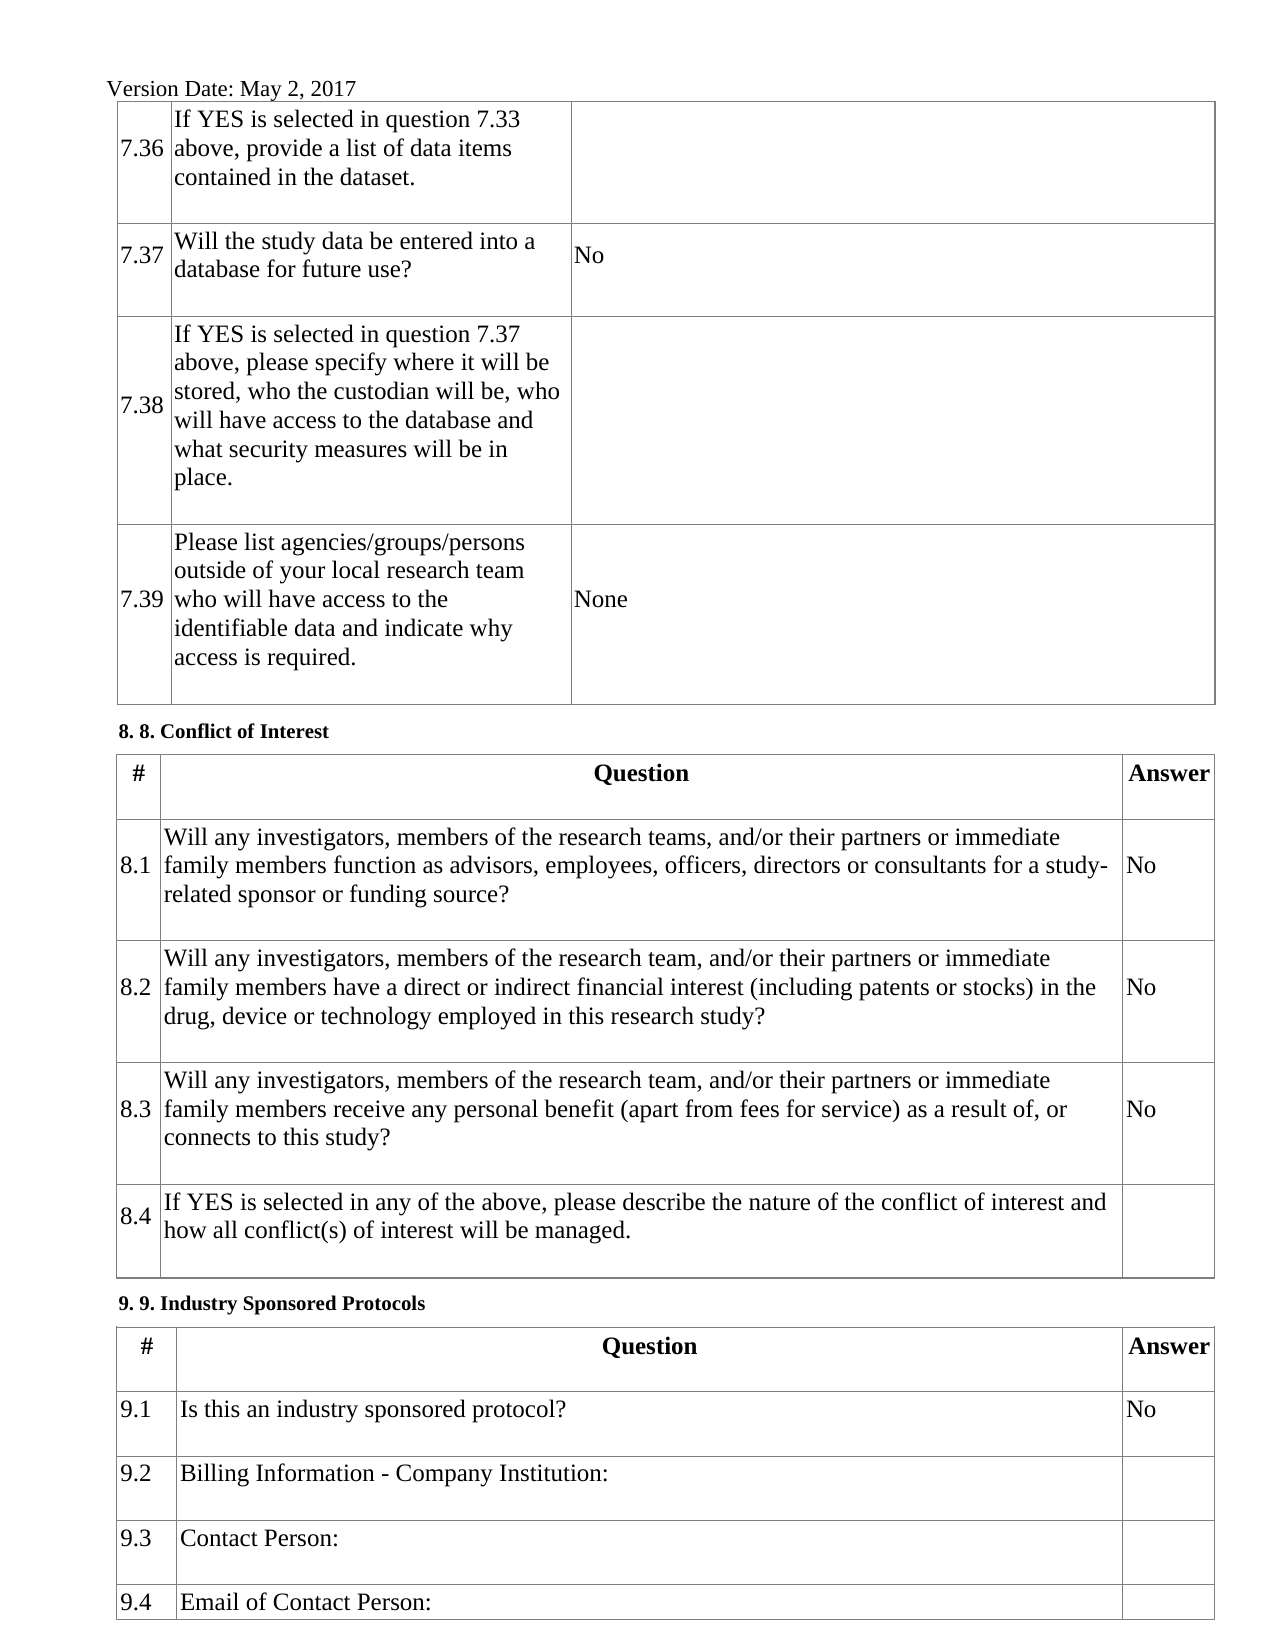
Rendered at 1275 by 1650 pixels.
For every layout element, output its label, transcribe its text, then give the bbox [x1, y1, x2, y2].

table_header Question [161, 755, 1122, 819]
table_cell 8.2 [117, 941, 160, 1062]
table_cell [1123, 1585, 1214, 1618]
table_cell 7.38 [118, 317, 171, 524]
table_cell Will the study data be entered into a database for future use? [172, 224, 571, 316]
table_cell [1123, 1185, 1214, 1277]
list 9. Industry Sponsored Protocols [118, 1291, 1229, 1315]
table_cell No [572, 224, 1214, 316]
table_header Question [177, 1328, 1122, 1391]
table_header # [117, 755, 160, 819]
table_cell No [1123, 941, 1214, 1062]
table_cell No [1123, 1063, 1214, 1184]
table_cell Contact Person: [177, 1521, 1122, 1584]
table_cell 7.39 [118, 525, 171, 704]
table_cell 8.4 [117, 1185, 160, 1277]
table_cell If YES is selected in any of the above, please describe the nature of the conflict of interest and how all conflict(s) of interest will be managed. [161, 1185, 1122, 1277]
table_cell None [572, 525, 1214, 704]
table_cell [1123, 1521, 1214, 1584]
table_header Answer [1123, 1328, 1214, 1391]
table_header Answer [1123, 755, 1214, 819]
table_cell 9.3 [117, 1521, 176, 1584]
table_cell Email of Contact Person: [177, 1585, 1122, 1618]
table_cell [1123, 1457, 1214, 1520]
table_cell 7.37 [118, 224, 171, 316]
table_cell 8.1 [117, 820, 160, 940]
table_header [572, 102, 1214, 223]
table_cell 9.1 [117, 1392, 176, 1456]
table_cell If YES is selected in question 7.37 above, please specify where it will be stored, who the custodian will be, who will have access to the database and what security measures will be in place. [172, 317, 571, 524]
table_header # [117, 1328, 176, 1391]
list 8. Conflict of Interest [118, 718, 1229, 743]
table_cell 8.3 [117, 1063, 160, 1184]
table_cell Will any investigators, members of the research team, and/or their partners or immediate family members receive any personal benefit (apart from fees for service) as a result of, or connects to this study? [161, 1063, 1122, 1184]
table_cell Will any investigators, members of the research teams, and/or their partners or immediate family members function as advisors, employees, officers, directors or consultants for a study- related sponsor or funding source? [161, 820, 1122, 940]
table_cell Please list agencies/groups/persons outside of your local research team who will have access to the identifiable data and indicate why access is required. [172, 525, 571, 704]
table_cell Is this an industry sponsored protocol? [177, 1392, 1122, 1456]
table_cell Billing Information - Company Institution: [177, 1457, 1122, 1520]
table_cell 9.4 [117, 1585, 176, 1618]
table_header 7.36 [118, 102, 171, 223]
table_cell No [1123, 820, 1214, 940]
table_header If YES is selected in question 7.33 above, provide a list of data items contained in the dataset. [172, 102, 571, 223]
table_cell [572, 317, 1214, 524]
table_cell No [1123, 1392, 1214, 1456]
table_cell 9.2 [117, 1457, 176, 1520]
table_cell Will any investigators, members of the research team, and/or their partners or immediate family members have a direct or indirect financial interest (including patents or stocks) in the drug, device or technology employed in this research study? [161, 941, 1122, 1062]
